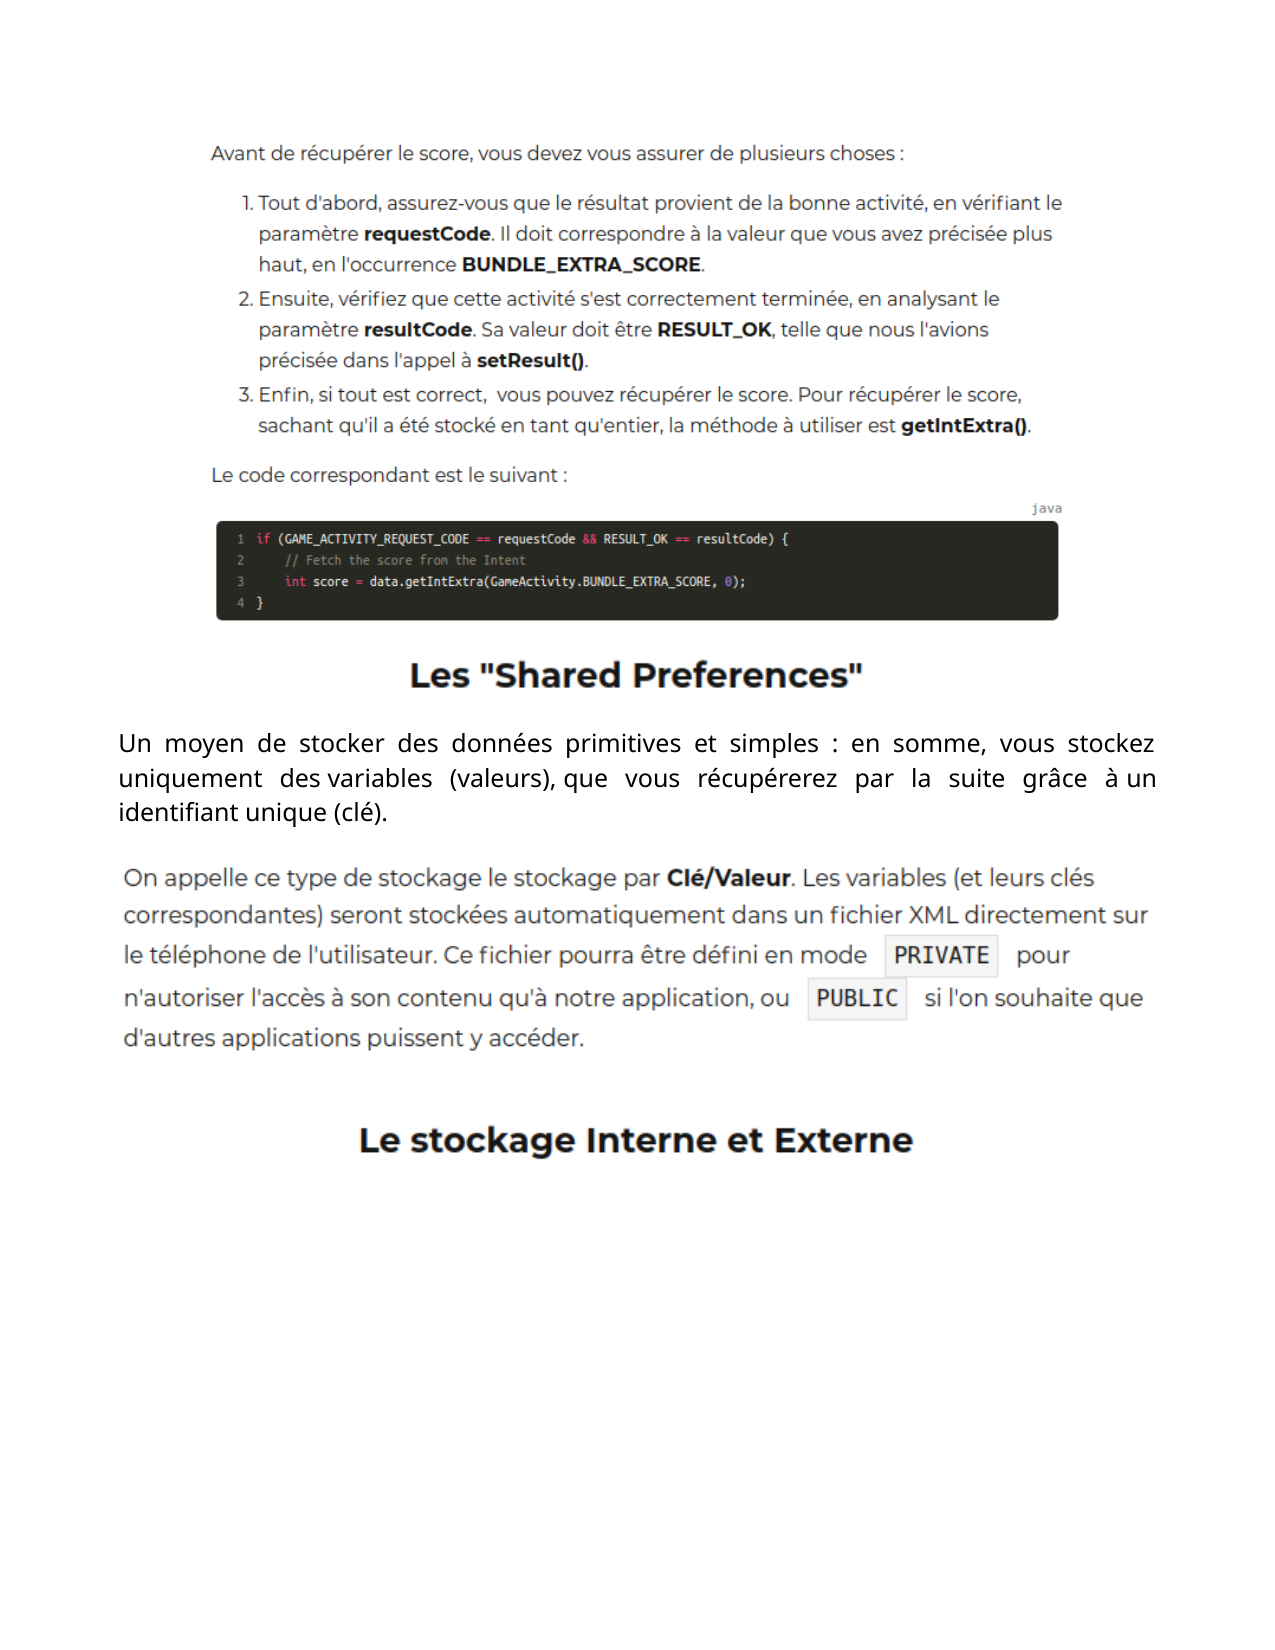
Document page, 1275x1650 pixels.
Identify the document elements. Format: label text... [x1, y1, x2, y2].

text Un moyen de stocker des données primitives et simples : en somme, vous stockez uniquement des variables (valeurs), que vous récupérerez par la suite grâce à un identifiant unique (clé). [118, 726, 1157, 828]
picture [407, 658, 868, 696]
picture [357, 1122, 918, 1164]
picture [118, 862, 1157, 1055]
picture [207, 139, 1075, 624]
